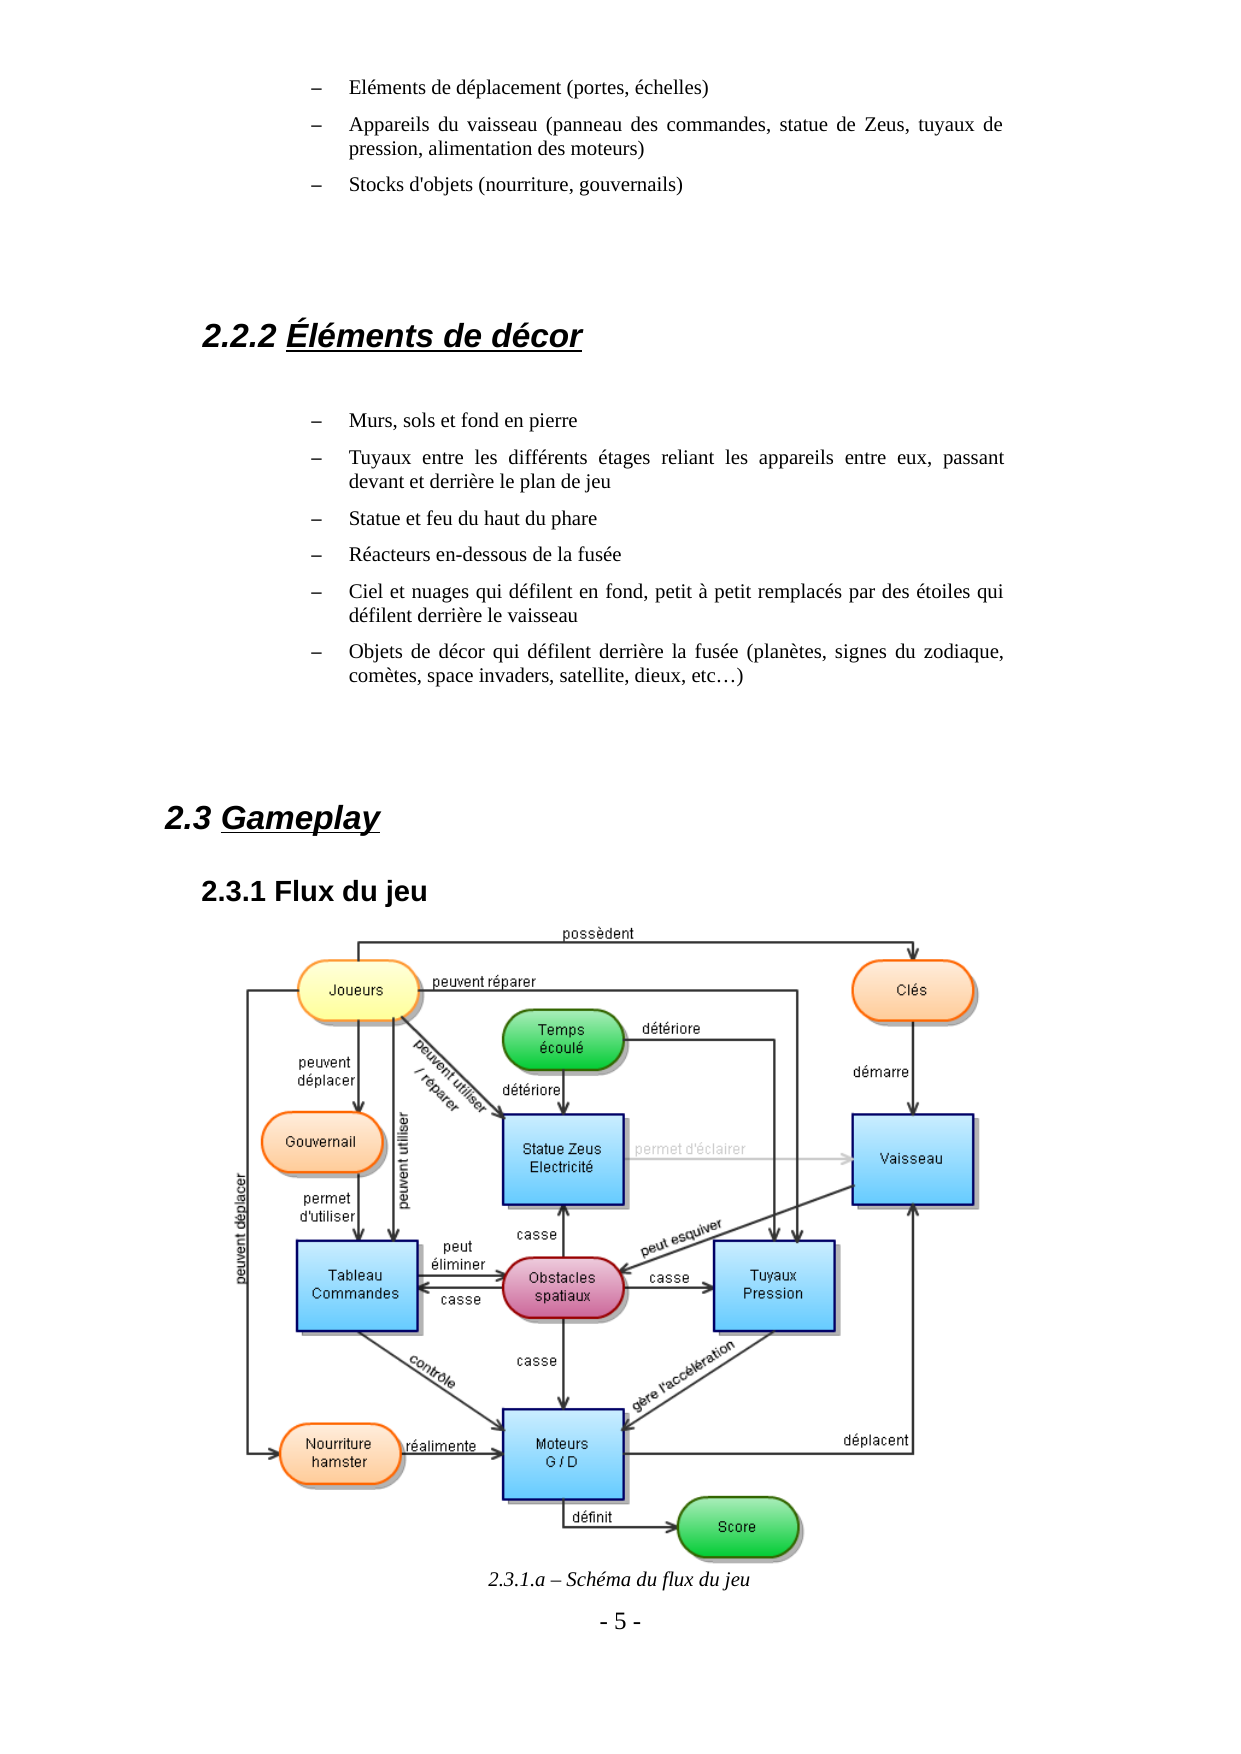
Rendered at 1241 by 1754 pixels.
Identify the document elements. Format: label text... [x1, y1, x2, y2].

list Stocks d'objets (nourriture, gouvernails) [311, 172, 1004, 196]
text 2.3.1.a – Schéma du flux du jeu [118, 920, 1122, 1591]
list Ciel et nuages qui défilent en fond, petit à petit remplacés par des étoiles qui défilent derrière le vaisseau [311, 579, 1005, 627]
list Réacteurs en-dessous de la fusée [311, 542, 1005, 566]
list Tuyaux entre les différents étages reliant les appareils entre eux, passant devant et derrière le plan de jeu [311, 445, 1005, 493]
subtitle Éléments de décor [193, 316, 1122, 355]
subtitle Flux du jeu [193, 874, 1122, 908]
list Eléments de déplacement (portes, échelles) [311, 75, 1004, 99]
list Appareils du vaisseau (panneau des commandes, statue de Zeus, tuyaux de pression, alimentation des moteurs) [311, 112, 1004, 160]
list Murs, sols et fond en pierre [311, 408, 1005, 432]
subtitle Gameplay [156, 798, 1122, 837]
list Statue et feu du haut du phare [311, 506, 1005, 530]
list Objets de décor qui défilent derrière la fusée (planètes, signes du zodiaque, comètes, space invaders, satellite, dieux, etc…) [311, 639, 1005, 687]
